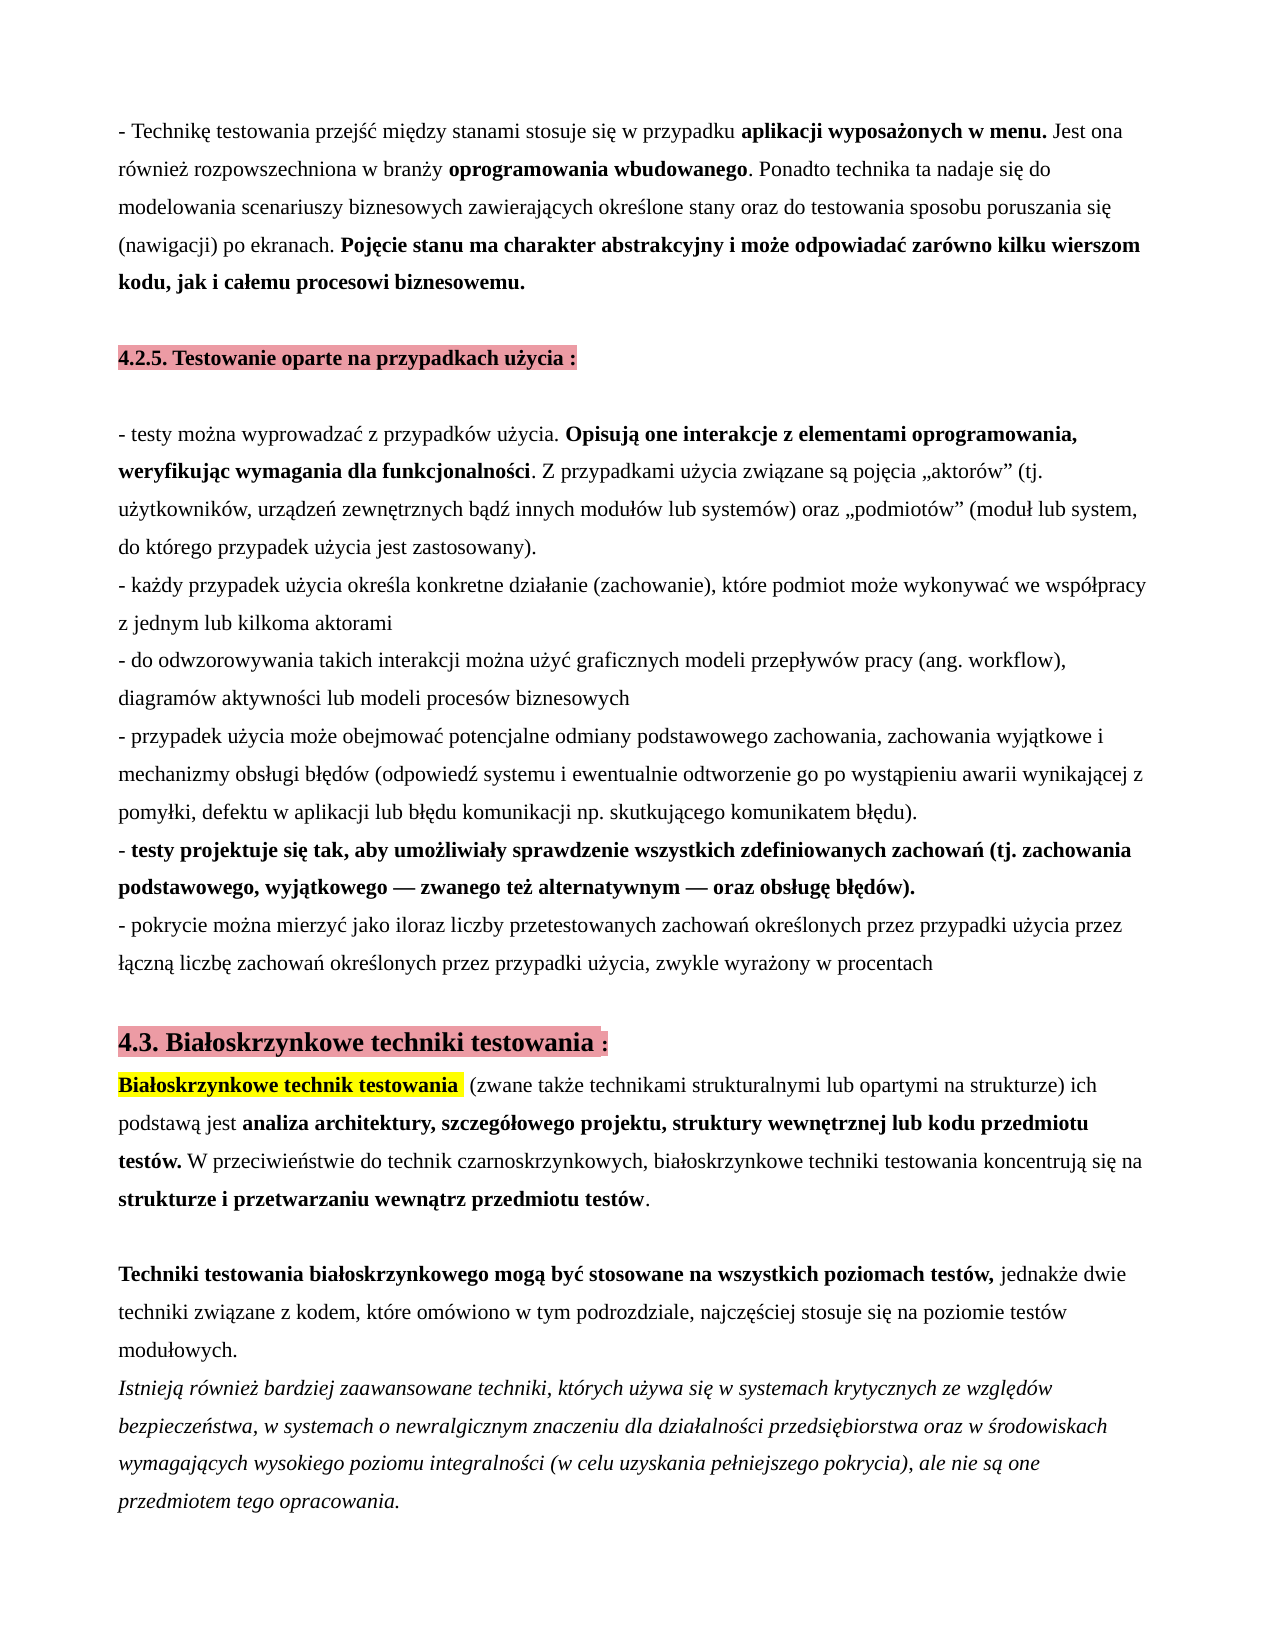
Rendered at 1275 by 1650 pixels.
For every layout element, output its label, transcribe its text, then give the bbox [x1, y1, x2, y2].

text Białoskrzynkowe technik testowania (zwane także technikami strukturalnymi lub opartymi na strukturze) ich podstawą jest analiza architektury, szczegółowego projektu, struktury wewnętrznej lub kodu przedmiotu testów. W przeciwieństwie do technik czarnoskrzynkowych, białoskrzynkowe techniki testowania koncentrują się na strukturze i przetwarzaniu wewnątrz przedmiotu testów. [118, 1072, 1157, 1211]
text - każdy przypadek użycia określa konkretne działanie (zachowanie), które podmiot może wykonywać we współpracy z jednym lub kilkoma aktorami [118, 572, 1157, 635]
text Techniki testowania białoskrzynkowego mogą być stosowane na wszystkich poziomach testów, jednakże dwie techniki związane z kodem, które omówiono w tym podrozdziale, najczęściej stosuje się na poziomie testów modułowych. [118, 1261, 1157, 1362]
text - testy projektuje się tak, aby umożliwiały sprawdzenie wszystkich zdefiniowanych zachowań (tj. zachowania podstawowego, wyjątkowego — zwanego też alternatywnym — oraz obsługę błędów). [118, 837, 1157, 899]
text - testy można wyprowadzać z przypadków użycia. Opisują one interakcje z elementami oprogramowania, weryfikując wymagania dla funkcjonalności. Z przypadkami użycia związane są pojęcia „aktorów” (tj. użytkowników, urządzeń zewnętrznych bądź innych modułów lub systemów) oraz „podmiotów” (moduł lub system, do którego przypadek użycia jest zastosowany). [118, 421, 1157, 559]
text - pokrycie można mierzyć jako iloraz liczby przetestowanych zachowań określonych przez przypadki użycia przez łączną liczbę zachowań określonych przez przypadki użycia, zwykle wyrażony w procentach [118, 912, 1157, 975]
text 4.3. Białoskrzynkowe techniki testowania : [118, 1026, 1157, 1057]
text - do odwzorowywania takich interakcji można użyć graficznych modeli przepływów pracy (ang. workflow), diagramów aktywności lub modeli procesów biznesowych [118, 647, 1157, 711]
text Istnieją również bardziej zaawansowane techniki, których używa się w systemach krytycznych ze względów bezpieczeństwa, w systemach o newralgicznym znaczeniu dla działalności przedsiębiorstwa oraz w środowiskach wymagających wysokiego poziomu integralności (w celu uzyskania pełniejszego pokrycia), ale nie są one przedmiotem tego opracowania. [118, 1375, 1157, 1513]
text 4.2.5. Testowanie oparte na przypadkach użycia : [118, 345, 1157, 370]
text - przypadek użycia może obejmować potencjalne odmiany podstawowego zachowania, zachowania wyjątkowe i mechanizmy obsługi błędów (odpowiedź systemu i ewentualnie odtworzenie go po wystąpieniu awarii wynikającej z pomyłki, defektu w aplikacji lub błędu komunikacji np. skutkującego komunikatem błędu). [118, 723, 1157, 824]
text - Technikę testowania przejść między stanami stosuje się w przypadku aplikacji wyposażonych w menu. Jest ona również rozpowszechniona w branży oprogramowania wbudowanego. Ponadto technika ta nadaje się do modelowania scenariuszy biznesowych zawierających określone stany oraz do testowania sposobu poruszania się (nawigacji) po ekranach. Pojęcie stanu ma charakter abstrakcyjny i może odpowiadać zarówno kilku wierszom kodu, jak i całemu procesowi biznesowemu. [118, 118, 1157, 294]
